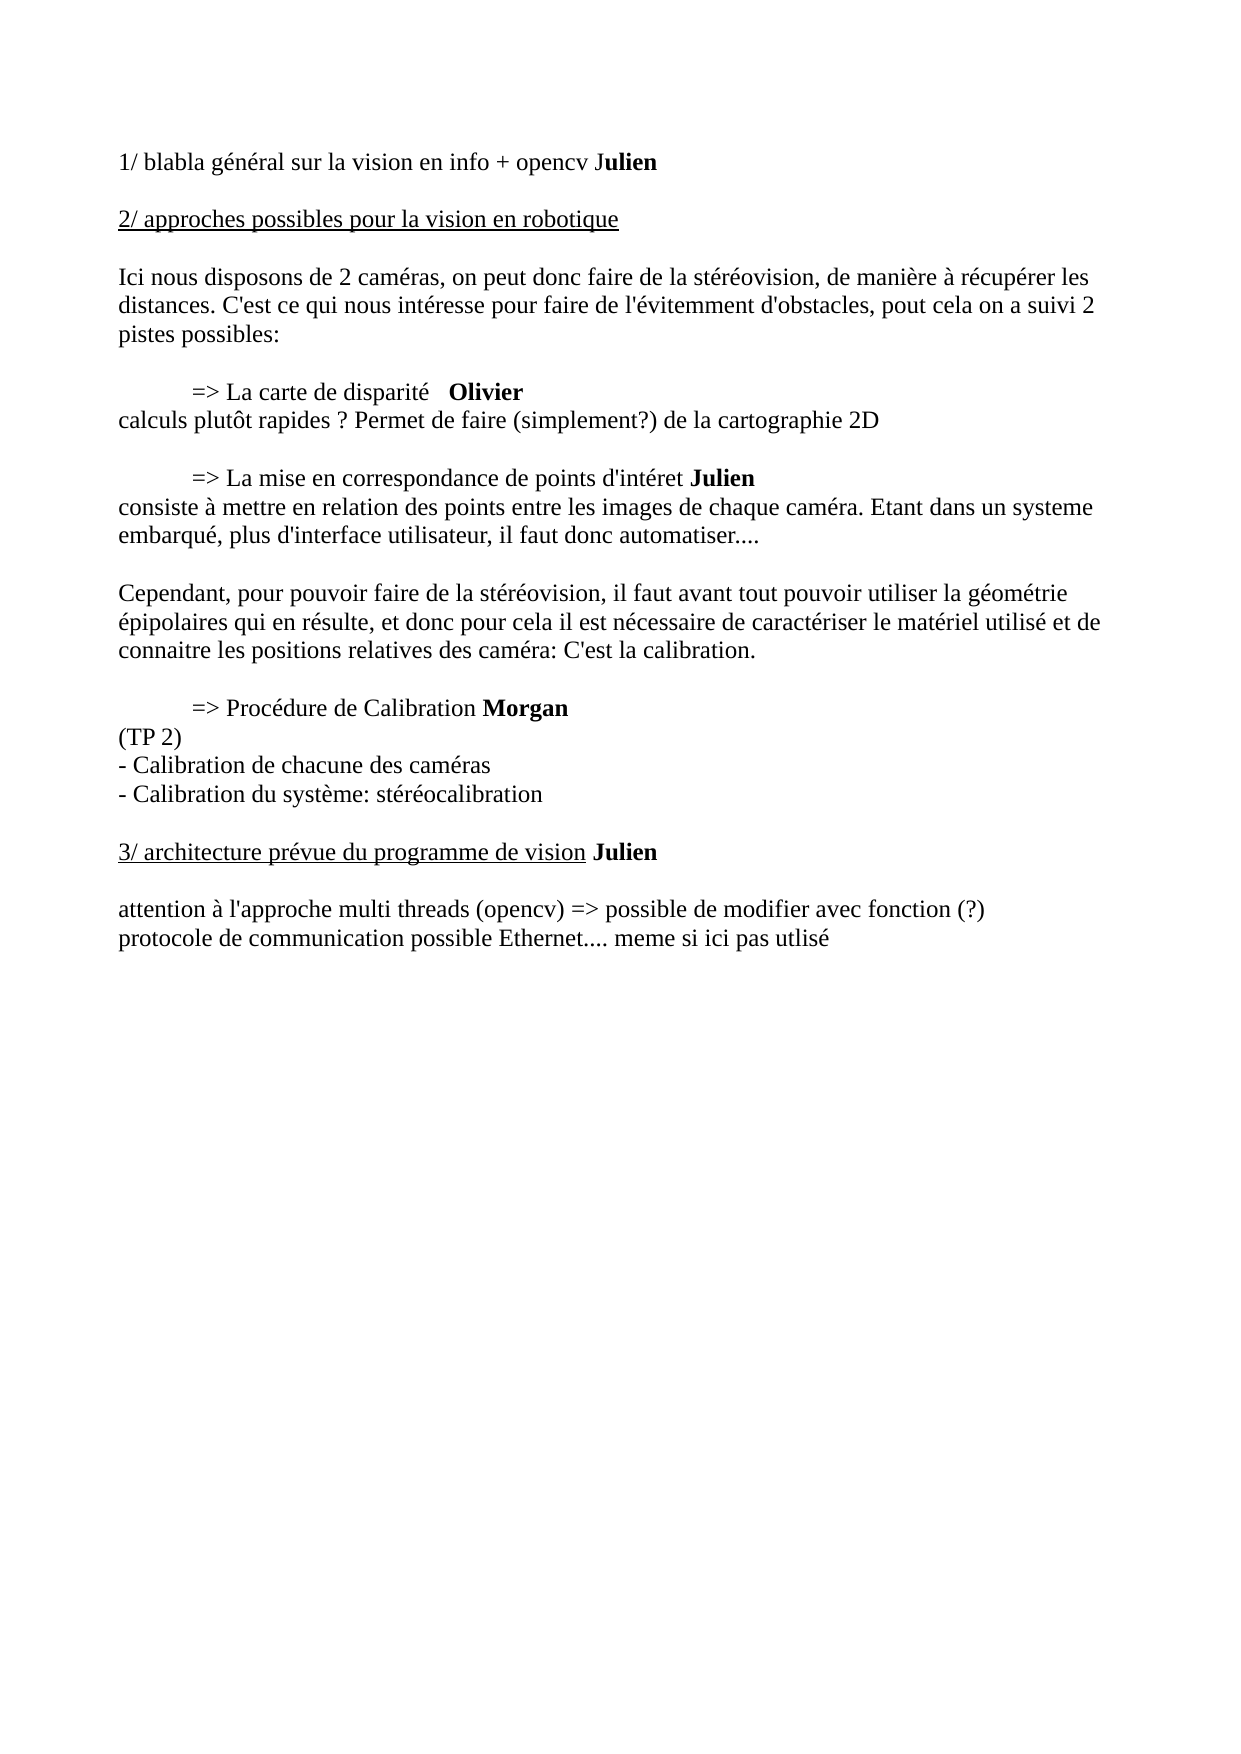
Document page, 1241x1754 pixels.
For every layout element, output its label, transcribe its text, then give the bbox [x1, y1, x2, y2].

text => Procédure de Calibration Morgan [118, 693, 1122, 722]
text => La carte de disparité Olivier [118, 377, 1122, 406]
text - Calibration de chacune des caméras [118, 751, 1122, 779]
text Ici nous disposons de 2 caméras, on peut donc faire de la stéréovision, de manière à récupérer les distances. C'est ce qui nous intéresse pour faire de l'évitemment d'obstacles, pout cela on a suivi 2 pistes possibles: [118, 262, 1122, 348]
text 2/ approches possibles pour la vision en robotique [118, 204, 1122, 233]
text attention à l'approche multi threads (opencv) => possible de modifier avec fonction (?) [118, 894, 1122, 923]
text - Calibration du système: stéréocalibration [118, 779, 1122, 808]
text 1/ blabla général sur la vision en info + opencv Julien [118, 147, 1122, 176]
text => La mise en correspondance de points d'intéret Julien [118, 463, 1122, 492]
text 3/ architecture prévue du programme de vision Julien [118, 837, 1122, 866]
text (TP 2) [118, 722, 1122, 751]
text protocole de communication possible Ethernet.... meme si ici pas utlisé [118, 923, 1122, 952]
text consiste à mettre en relation des points entre les images de chaque caméra. Etant dans un systeme embarqué, plus d'interface utilisateur, il faut donc automatiser.... [118, 492, 1122, 549]
text calculs plutôt rapides ? Permet de faire (simplement?) de la cartographie 2D [118, 406, 1122, 434]
text Cependant, pour pouvoir faire de la stéréovision, il faut avant tout pouvoir utiliser la géométrie épipolaires qui en résulte, et donc pour cela il est nécessaire de caractériser le matériel utilisé et de connaitre les positions relatives des caméra: C'est la calibration. [118, 578, 1122, 664]
